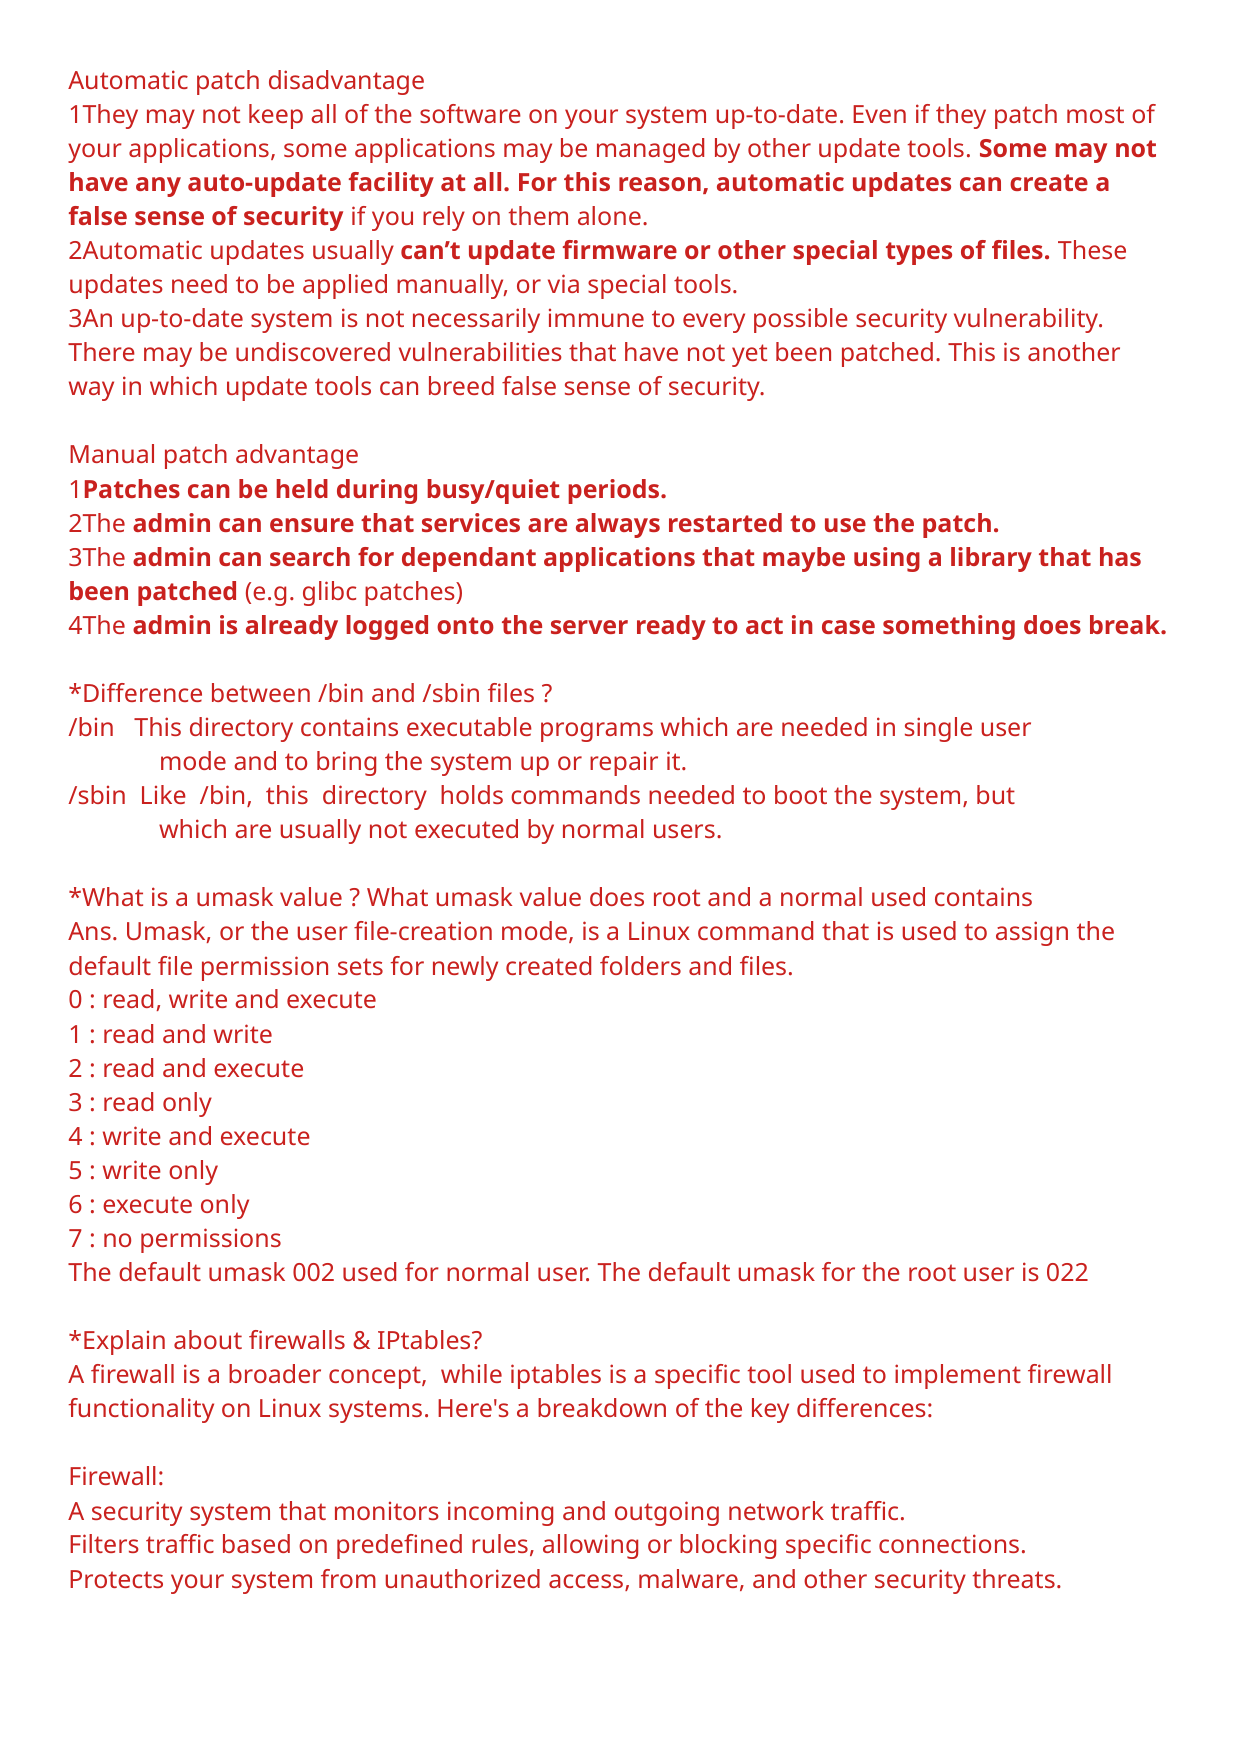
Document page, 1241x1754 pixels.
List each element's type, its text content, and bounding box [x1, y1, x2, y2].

text 4 : write and execute [68, 1118, 1173, 1152]
text Filters traffic based on predefined rules, allowing or blocking specific connections. [68, 1527, 1173, 1561]
text Protects your system from unauthorized access, malware, and other security threats. [68, 1561, 1173, 1595]
text 0 : read, write and execute [68, 982, 1173, 1016]
text *Explain about firewalls & IPtables? [68, 1323, 1173, 1357]
text 1They may not keep all of the software on your system up-to-date. Even if they patch most of your applications, some applications may be managed by other update tools. Some may not have any auto-update facility at all. For this reason, automatic updates can create a false sense of security if you rely on them alone. [68, 97, 1173, 233]
text Ans. Umask, or the user file-creation mode, is a Linux command that is used to assign the default file permission sets for newly created folders and files. [68, 914, 1173, 982]
text Firewall: [68, 1459, 1173, 1493]
text 3An up-to-date system is not necessarily immune to every possible security vulnerability. There may be undiscovered vulnerabilities that have not yet been patched. This is another way in which update tools can breed false sense of security. [68, 301, 1173, 403]
text which are usually not executed by normal users. [68, 812, 1173, 846]
text 6 : execute only [68, 1187, 1173, 1221]
text Automatic patch disadvantage [68, 62, 1173, 97]
text 2The admin can ensure that services are always restarted to use the patch. [68, 505, 1173, 539]
text The default umask 002 used for normal user. The default umask for the root user is 022 [68, 1255, 1173, 1289]
text A firewall is a broader concept, while iptables is a specific tool used to implement firewall functionality on Linux systems. Here's a breakdown of the key differences: [68, 1357, 1173, 1425]
text /bin This directory contains executable programs which are needed in single user [68, 710, 1173, 744]
text *Difference between /bin and /sbin files ? [68, 676, 1173, 710]
text 7 : no permissions [68, 1221, 1173, 1255]
text A security system that monitors incoming and outgoing network traffic. [68, 1493, 1173, 1527]
text /sbin Like /bin, this directory holds commands needed to boot the system, but [68, 778, 1173, 812]
text Manual patch advantage [68, 437, 1173, 471]
text *What is a umask value ? What umask value does root and a normal used contains [68, 880, 1173, 914]
text 1 : read and write [68, 1016, 1173, 1050]
text 5 : write only [68, 1152, 1173, 1187]
text 1Patches can be held during busy/quiet periods. [68, 471, 1173, 505]
text 2 : read and execute [68, 1050, 1173, 1084]
text mode and to bring the system up or repair it. [68, 744, 1173, 778]
text 3 : read only [68, 1084, 1173, 1118]
text 2Automatic updates usually can’t update firmware or other special types of files. These updates need to be applied manually, or via special tools. [68, 233, 1173, 301]
text 4The admin is already logged onto the server ready to act in case something does break. [68, 607, 1173, 642]
text 3The admin can search for dependant applications that maybe using a library that has been patched (e.g. glibc patches) [68, 539, 1173, 607]
